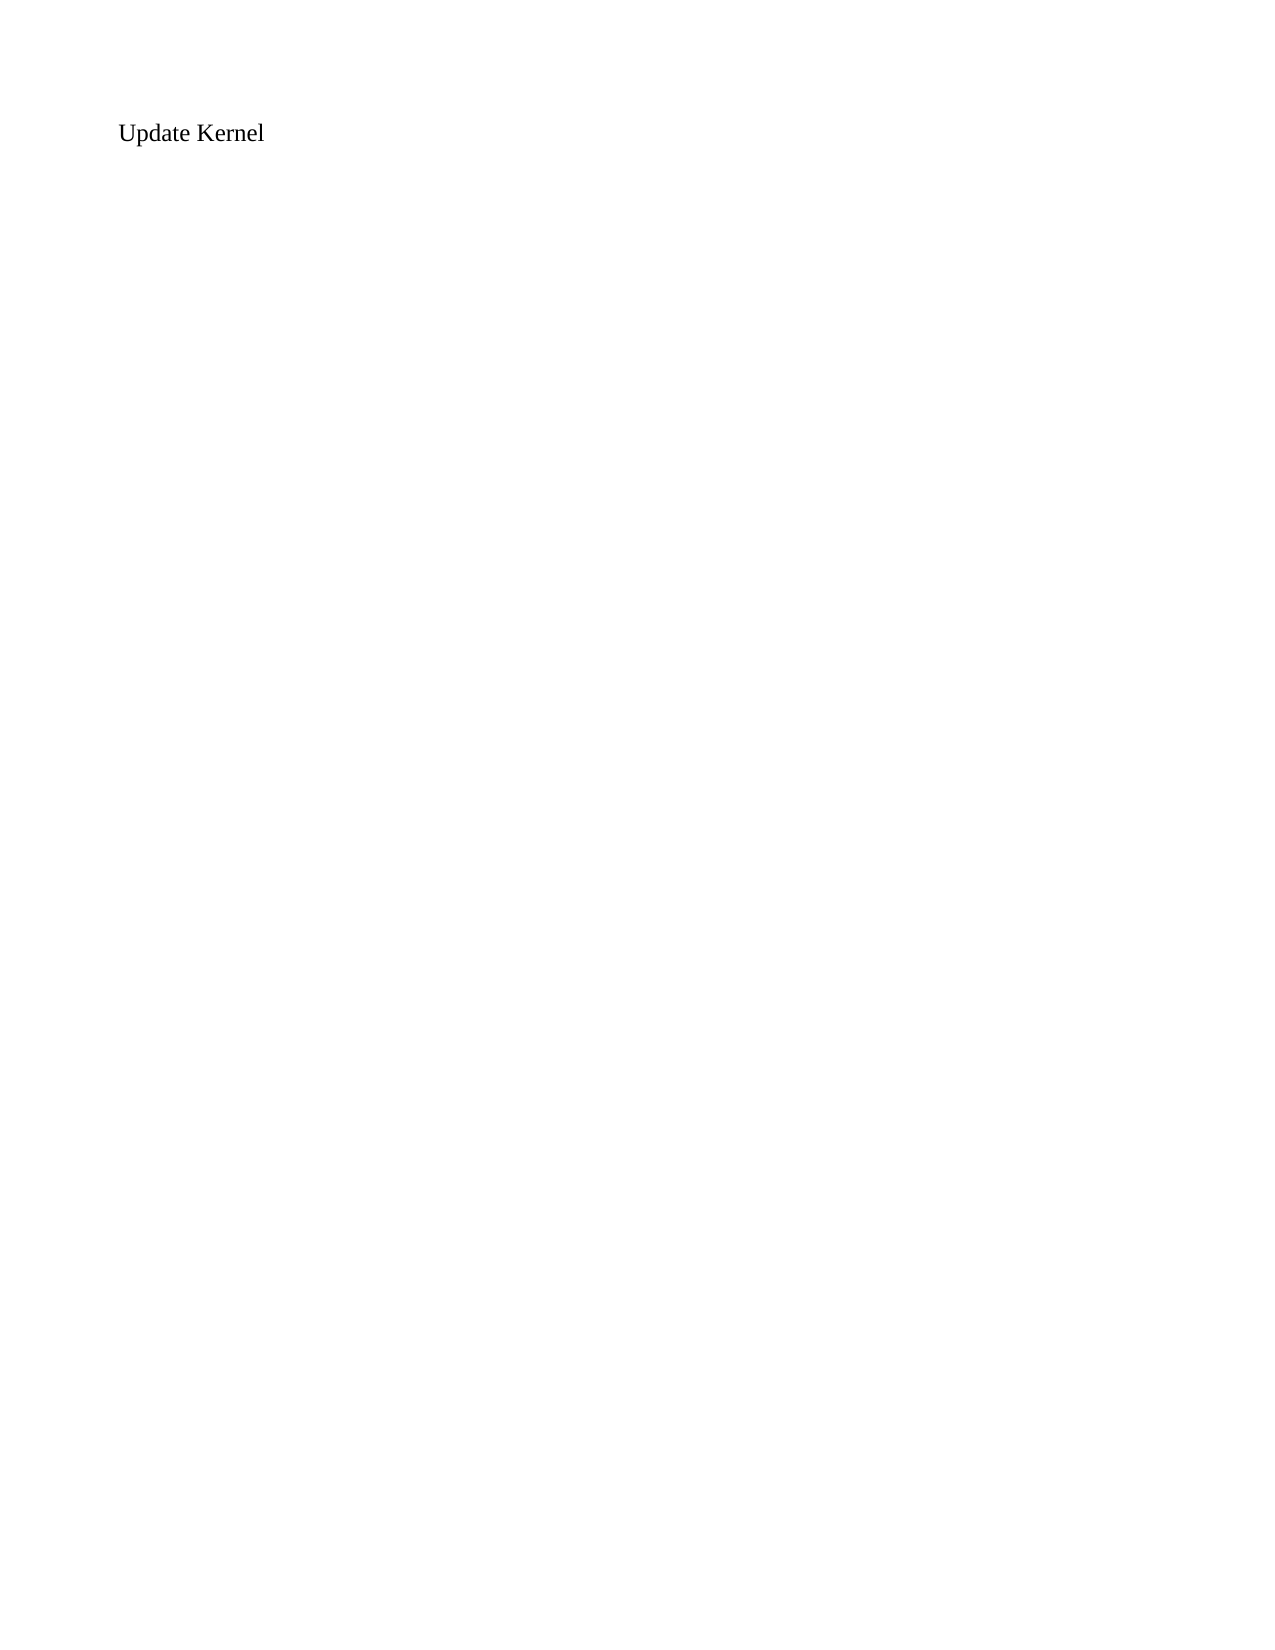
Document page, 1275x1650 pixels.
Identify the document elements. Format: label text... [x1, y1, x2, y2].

text Update Kernel [118, 118, 1157, 147]
